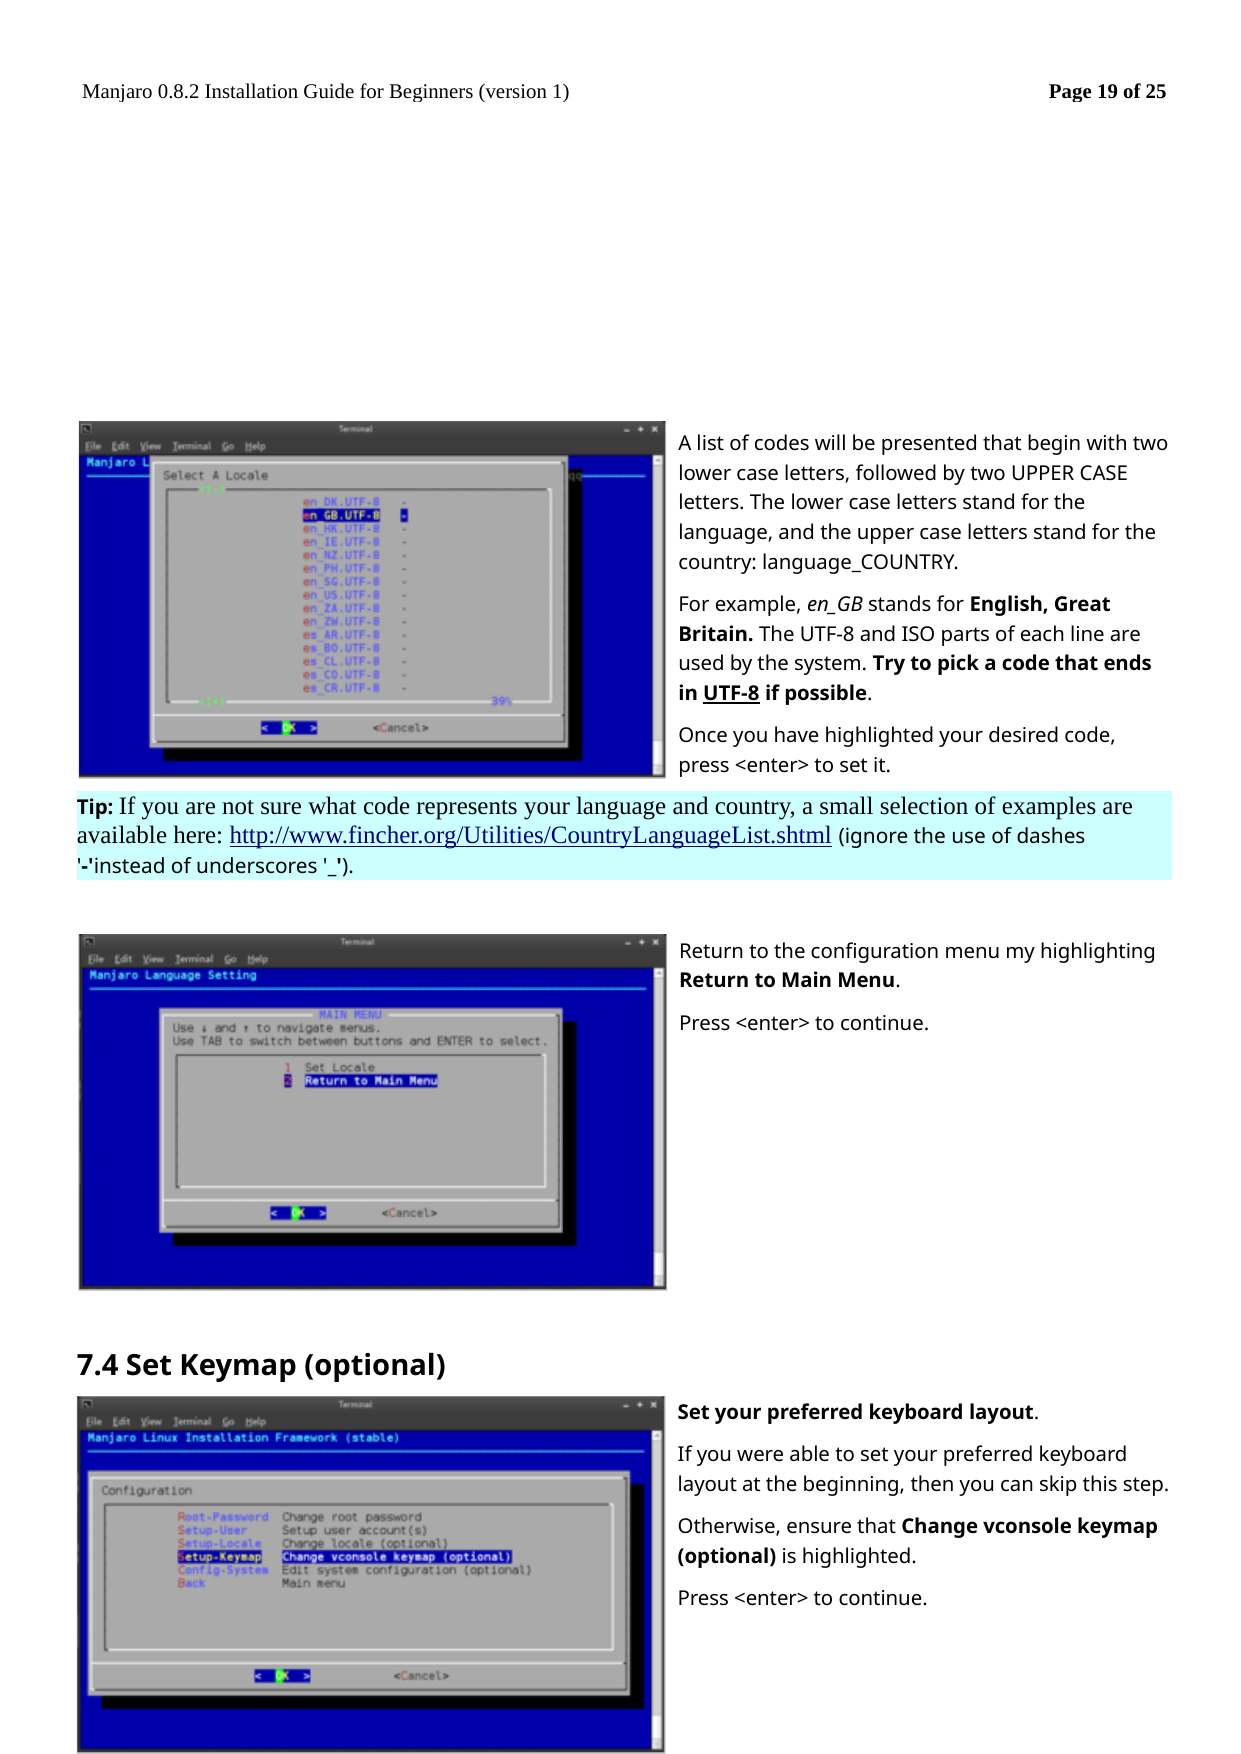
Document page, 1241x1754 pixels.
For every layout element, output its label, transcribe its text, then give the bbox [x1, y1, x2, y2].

text Return to the configuration menu my highlighting Return to Main Menu. [668, 934, 1172, 994]
text Press <enter> to continue. [668, 1006, 1172, 1036]
picture [78, 934, 668, 1291]
text Tip: If you are not sure what code represents your language and country, a small selection of examples are available here: http://www.fincher.org/Utilities/CountryLanguageList.shtml (ignore the use of dashes '-'instead of underscores '_'). [77, 791, 1172, 880]
text A list of codes will be presented that begin with two lower case letters, followed by two UPPER CASE letters. The lower case letters stand for the language, and the upper case letters stand for the country: language_COUNTRY. [667, 427, 1172, 575]
picture [76, 1396, 666, 1754]
text Once you have highlighted your desired code, press <enter> to set it. [667, 719, 1172, 778]
text Set your preferred keyboard layout. [666, 1396, 1172, 1426]
text Press <enter> to continue. [666, 1582, 1172, 1612]
text If you were able to set your preferred keyboard layout at the beginning, then you can skip this step. [666, 1438, 1172, 1497]
text Otherwise, ensure that Change vconsole keymap (optional) is highlighted. [666, 1510, 1172, 1569]
text For example, en_GB stands for English, Great Britain. The UTF-8 and ISO parts of each line are used by the system. Try to pick a code that ends in UTF-8 if possible. [667, 587, 1172, 706]
picture [78, 421, 667, 779]
text 7.4 Set Keymap (optional) [77, 1344, 1172, 1383]
